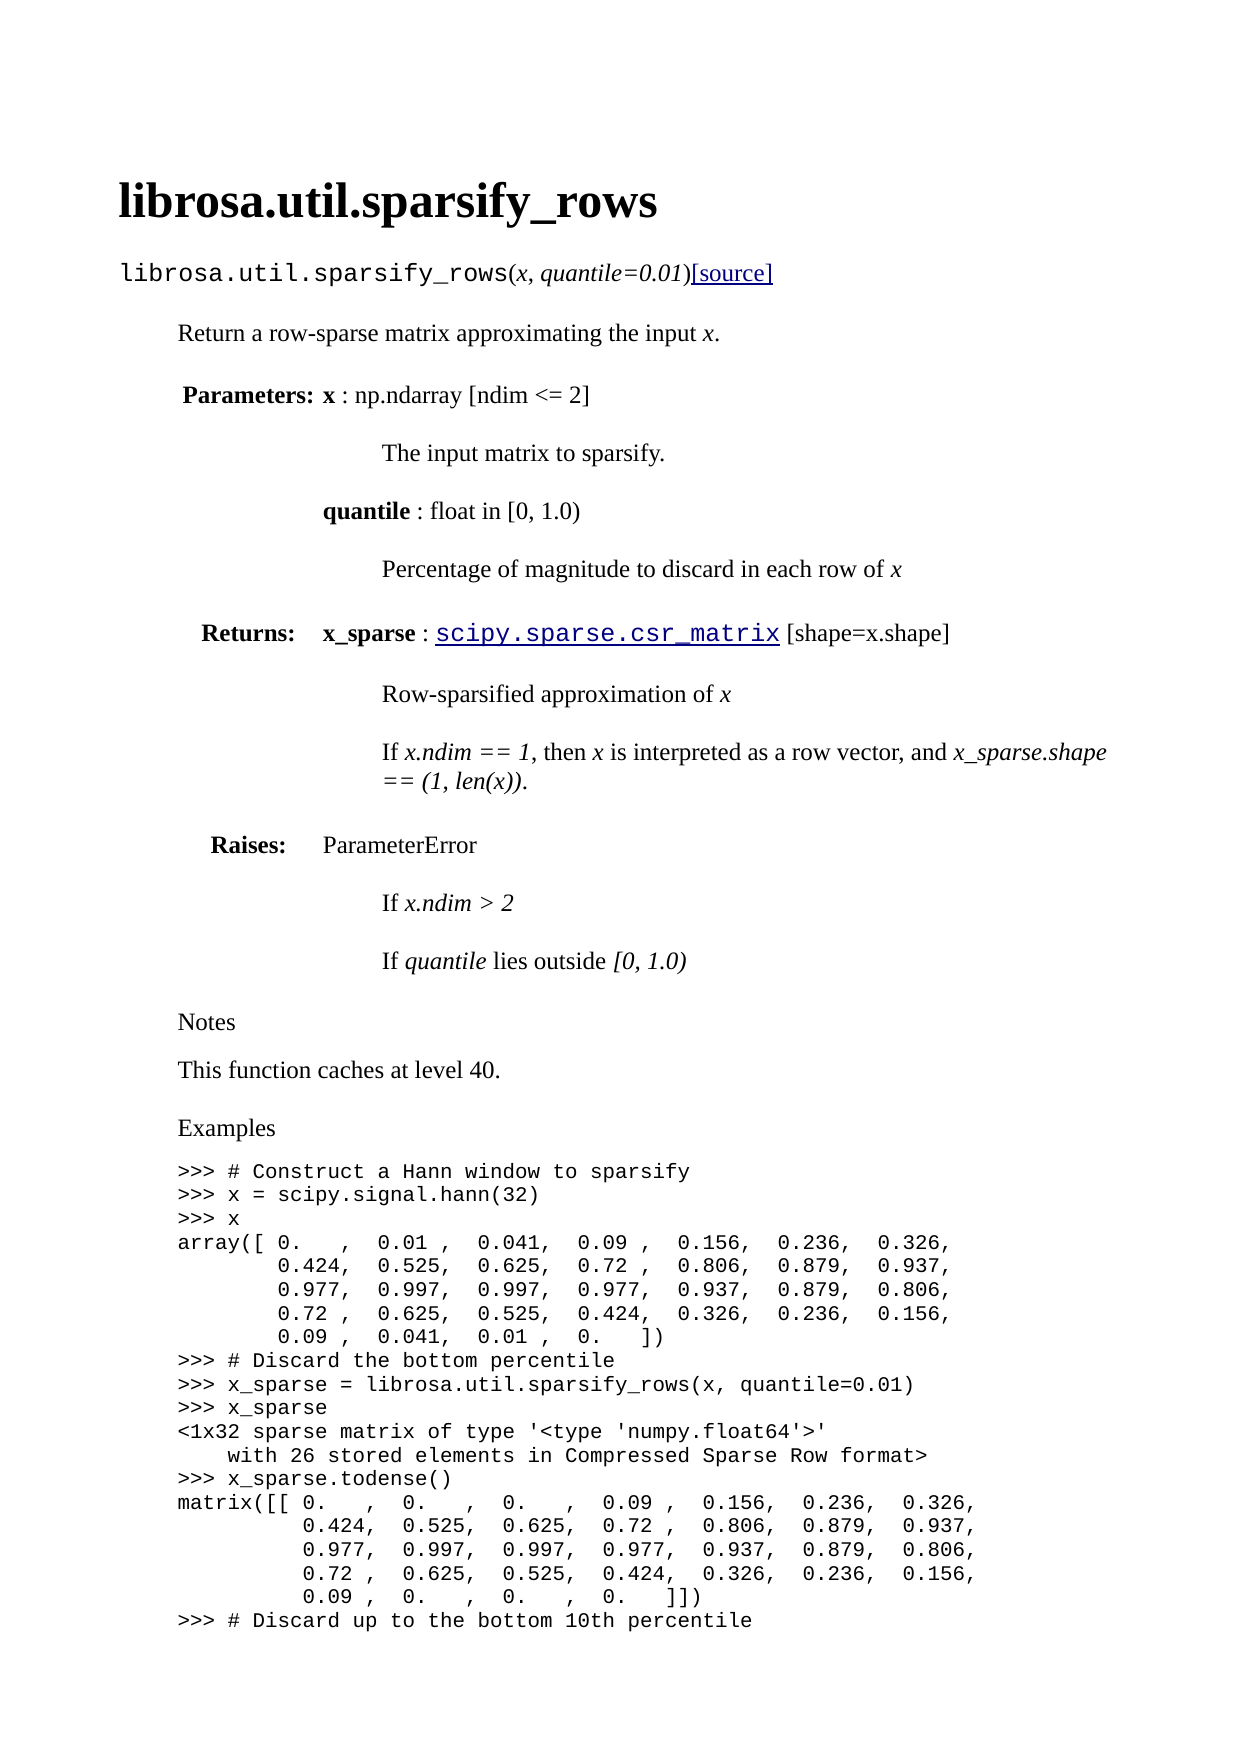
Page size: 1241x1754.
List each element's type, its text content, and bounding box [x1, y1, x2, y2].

text >>> x_sparse [177, 1397, 1122, 1421]
text >>> # Construct a Hann window to sparsify [177, 1161, 1122, 1184]
table_header Parameters: [177, 377, 320, 616]
text >>> x [177, 1208, 1122, 1232]
subtitle librosa.util.sparsify_rows [118, 171, 1122, 229]
text 0.424, 0.525, 0.625, 0.72 , 0.806, 0.879, 0.937, [177, 1516, 1122, 1539]
list Return a row-sparse matrix approximating the input x. [177, 318, 1122, 347]
text >>> x_sparse.todense() [177, 1468, 1122, 1492]
table_cell x_sparse : scipy.sparse.csr_matrix [shape=x.shape] Row-sparsified approximation of x If x.ndim == 1, then x is interpreted as a row vector, and x_sparse.shape == (1, len(x)). [320, 616, 1122, 827]
text >>> x_sparse = librosa.util.sparsify_rows(x, quantile=0.01) [177, 1374, 1122, 1397]
text 0.72 , 0.625, 0.525, 0.424, 0.326, 0.236, 0.156, [177, 1303, 1122, 1326]
text >>> # Discard the bottom percentile [177, 1350, 1122, 1374]
text Examples [177, 1113, 1122, 1142]
text 0.72 , 0.625, 0.525, 0.424, 0.326, 0.236, 0.156, [177, 1563, 1122, 1586]
text 0.424, 0.525, 0.625, 0.72 , 0.806, 0.879, 0.937, [177, 1255, 1122, 1279]
table_cell Raises: [177, 827, 320, 1007]
list This function caches at level 40. [177, 1055, 1122, 1084]
text matrix([[ 0. , 0. , 0. , 0.09 , 0.156, 0.236, 0.326, [177, 1492, 1122, 1516]
text >>> x = scipy.signal.hann(32) [177, 1184, 1122, 1208]
subtitle librosa.util.sparsify_rows(x, quantile=0.01)[source] [118, 258, 1122, 289]
table_cell ParameterError If x.ndim > 2 If quantile lies outside [0, 1.0) [320, 827, 1122, 1007]
text Notes [177, 1007, 1122, 1036]
text >>> # Discard up to the bottom 10th percentile [177, 1610, 1122, 1634]
text array([ 0. , 0.01 , 0.041, 0.09 , 0.156, 0.236, 0.326, [177, 1232, 1122, 1255]
text 0.09 , 0.041, 0.01 , 0. ]) [177, 1326, 1122, 1350]
table_header x : np.ndarray [ndim <= 2] The input matrix to sparsify. quantile : float in [0, 1.0) Percentage of magnitude to discard in each row of x [320, 377, 1122, 616]
text 0.977, 0.997, 0.997, 0.977, 0.937, 0.879, 0.806, [177, 1279, 1122, 1303]
text 0.977, 0.997, 0.997, 0.977, 0.937, 0.879, 0.806, [177, 1539, 1122, 1563]
text with 26 stored elements in Compressed Sparse Row format> [177, 1444, 1122, 1468]
table_cell Returns: [177, 616, 320, 827]
text 0.09 , 0. , 0. , 0. ]]) [177, 1586, 1122, 1610]
text <1x32 sparse matrix of type '<type 'numpy.float64'>' [177, 1421, 1122, 1444]
